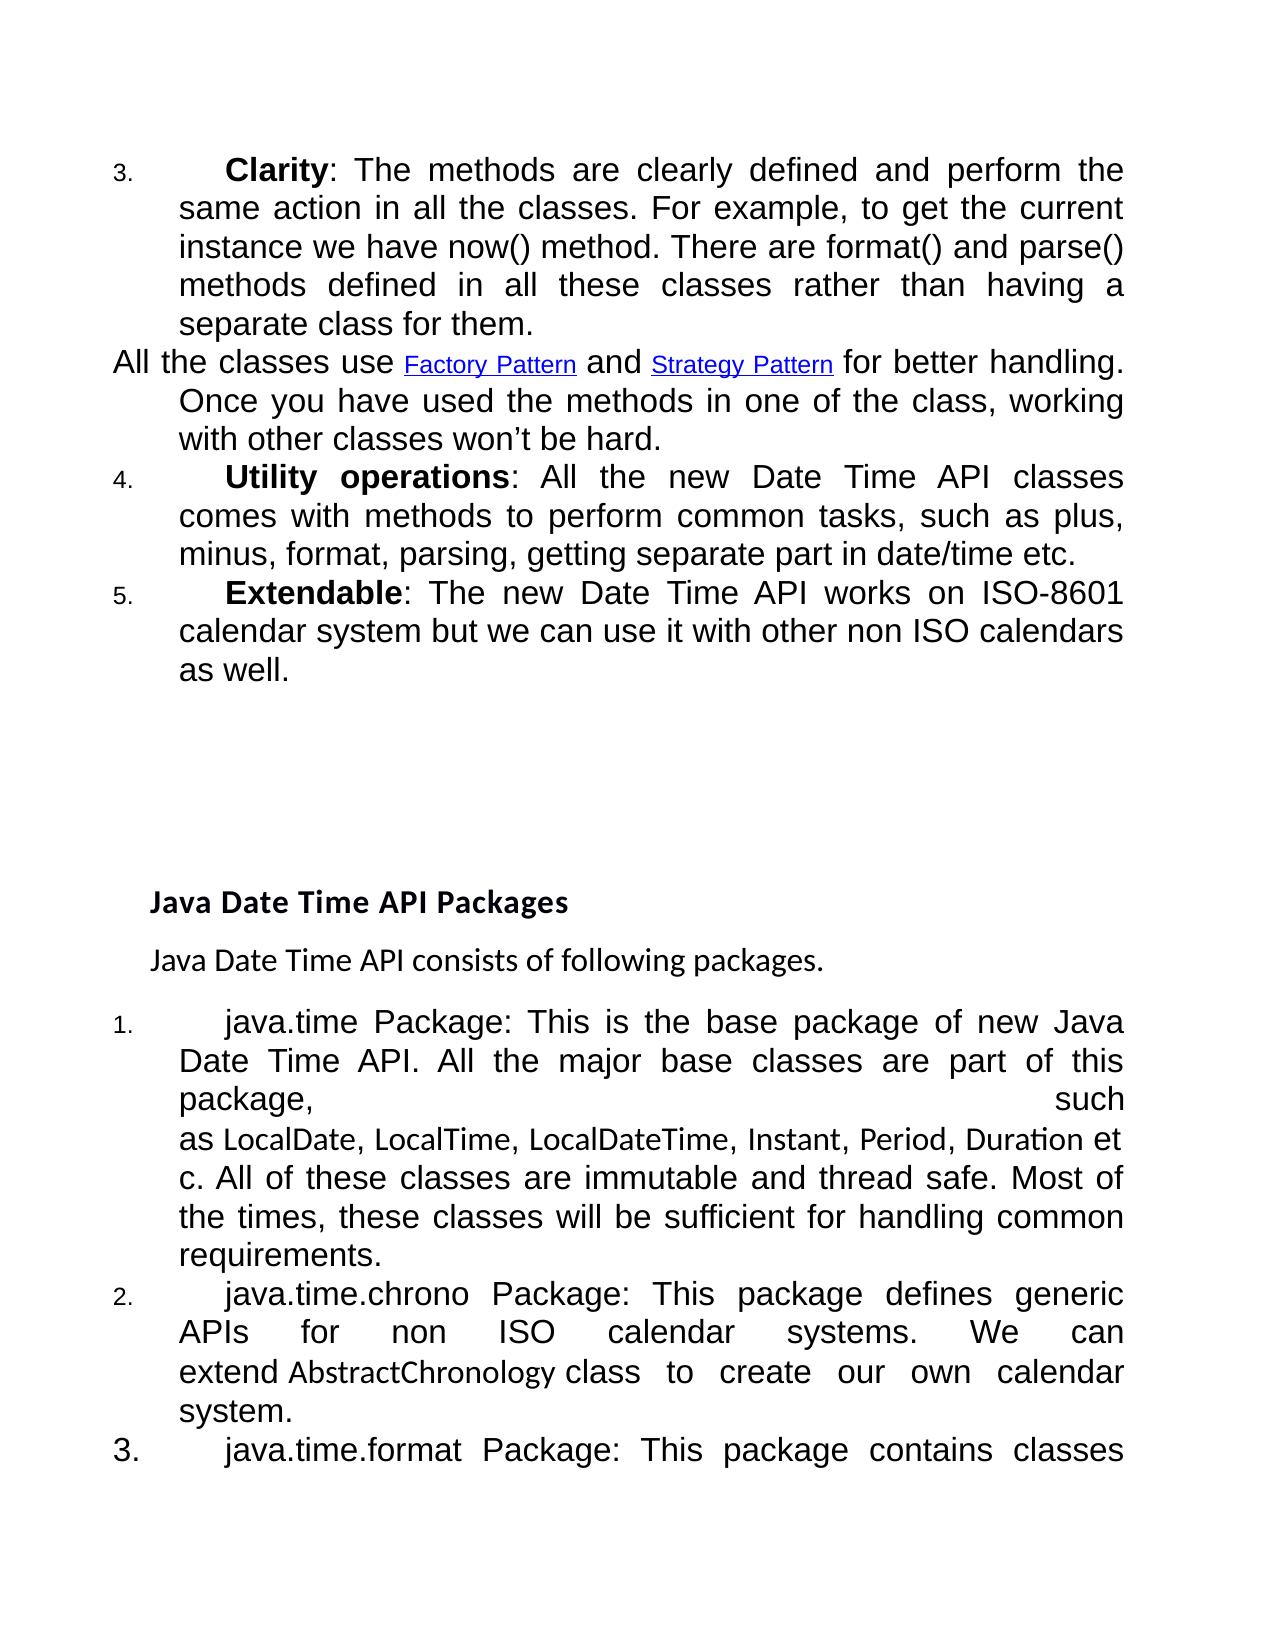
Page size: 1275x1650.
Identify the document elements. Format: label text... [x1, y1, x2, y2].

list java.time.format Package: This package contains classes [113, 1430, 1125, 1468]
list Clarity: The methods are clearly defined and perform the same action in all the classes. For example, to get the current instance we have now() method. There are format() and parse() methods defined in all these classes rather than having a separate class for them. [113, 150, 1125, 342]
list java.time Package: This is the base package of new Java Date Time API. All the major base classes are part of this package, such as LocalDate, LocalTime, LocalDateTime, Instant, Period, Duration etc. All of these classes are immutable and thread safe. Most of the times, these classes will be sufficient for handling common requirements. [113, 1002, 1125, 1274]
list Extendable: The new Date Time API works on ISO-8601 calendar system but we can use it with other non ISO calendars as well. [113, 573, 1125, 688]
text Java Date Time API consists of following packages. [150, 939, 1125, 979]
subtitle Java Date Time API Packages [150, 881, 1125, 922]
list java.time.chrono Package: This package defines generic APIs for non ISO calendar systems. We can extend AbstractChronology class to create our own calendar system. [113, 1274, 1125, 1430]
list Utility operations: All the new Date Time API classes comes with methods to perform common tasks, such as plus, minus, format, parsing, getting separate part in date/time etc. [113, 457, 1125, 573]
text All the classes use Factory Pattern and Strategy Pattern for better handling. Once you have used the methods in one of the class, working with other classes won’t be hard. [113, 342, 1125, 457]
